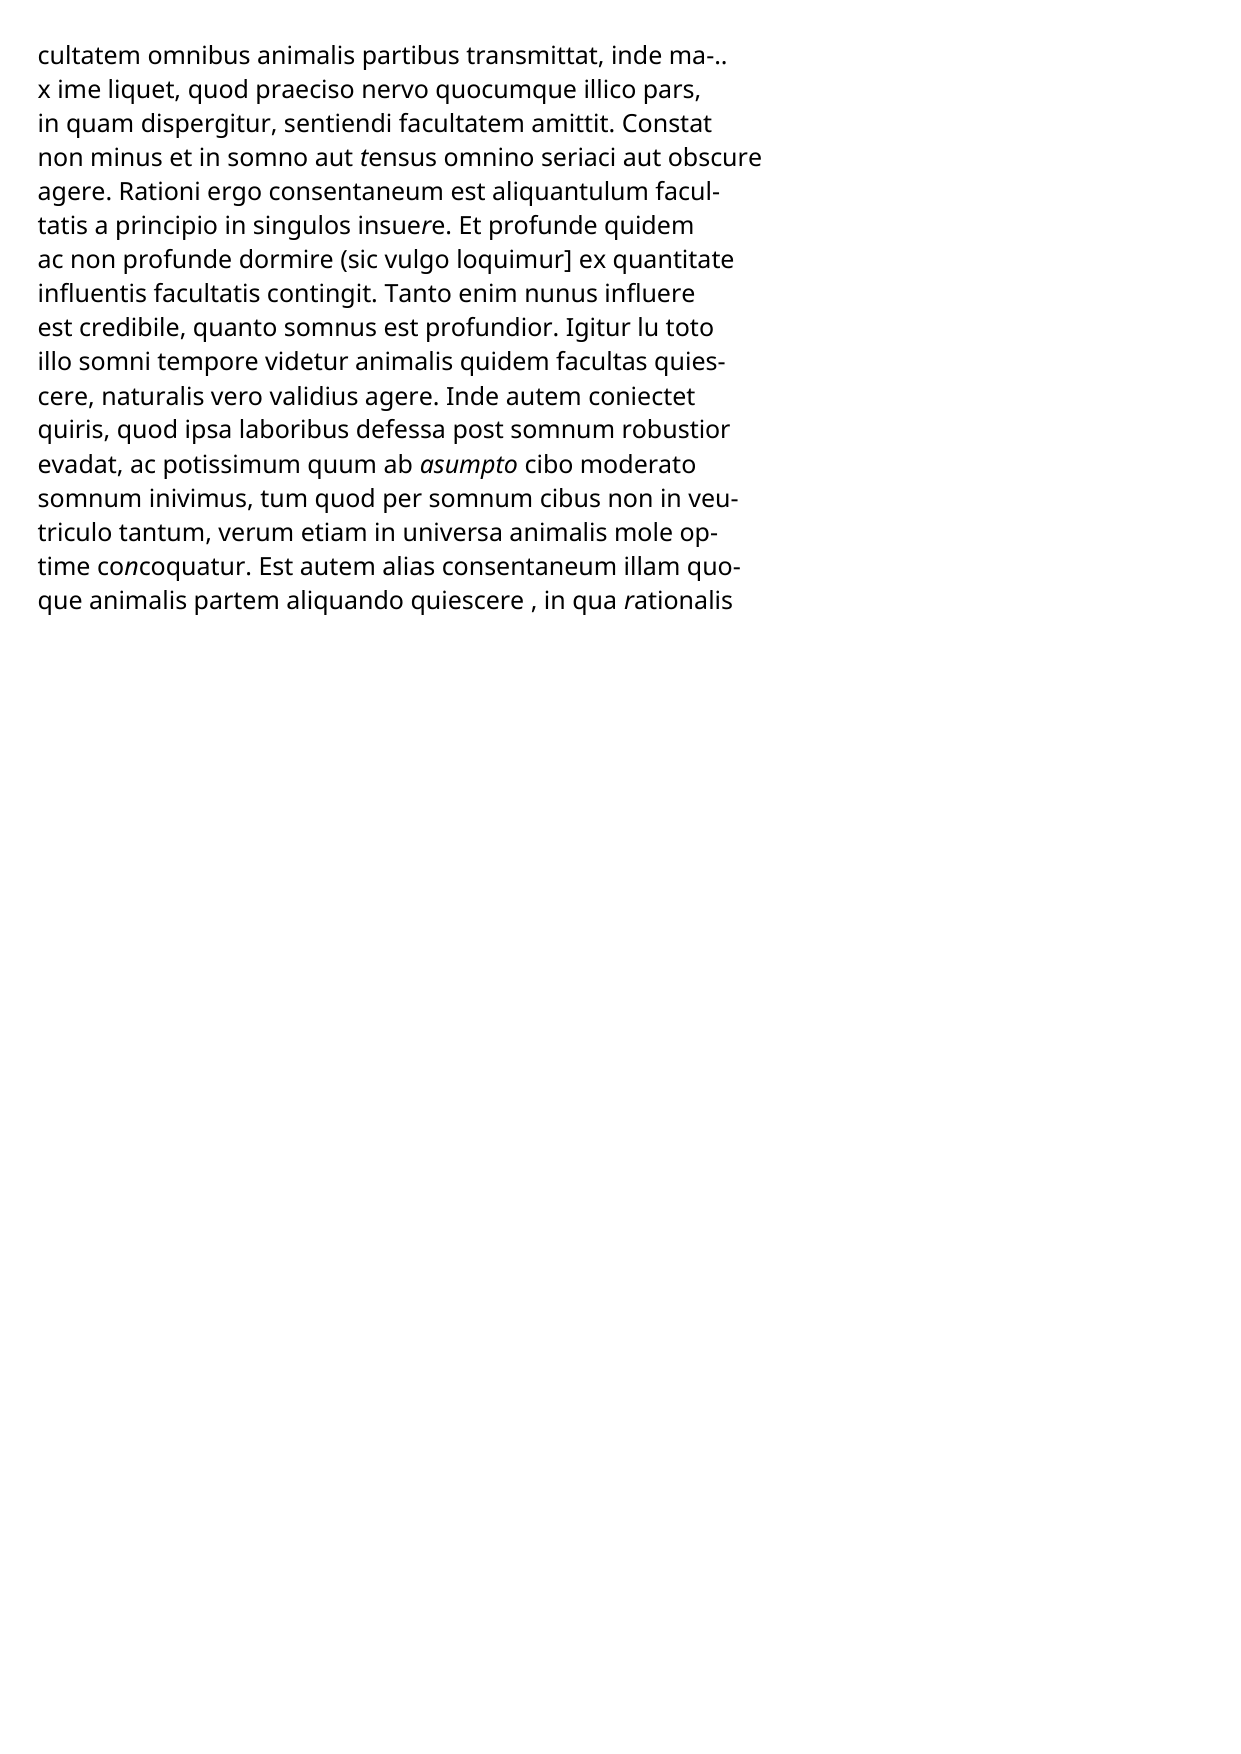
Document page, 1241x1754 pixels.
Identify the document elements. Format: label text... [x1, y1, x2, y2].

text cultatem omnibus animalis partibus transmittat, inde ma-.. x ime liquet, quod praeciso nervo quocumque illico pars, in quam dispergitur, sentiendi facultatem amittit. Constat non minus et in somno aut tensus omnino seriaci aut obscure agere. Rationi ergo consentaneum est aliquantulum facul- tatis a principio in singulos insuere. Et profunde quidem ac non profunde dormire (sic vulgo loquimur] ex quantitate influentis facultatis contingit. Tanto enim nunus influere est credibile, quanto somnus est profundior. Igitur lu toto illo somni tempore videtur animalis quidem facultas quies- cere, naturalis vero validius agere. Inde autem coniectet quiris, quod ipsa laboribus defessa post somnum robustior evadat, ac potissimum quum ab asumpto cibo moderato somnum inivimus, tum quod per somnum cibus non in veu- triculo tantum, verum etiam in universa animalis mole op- time concoquatur. Est autem alias consentaneum illam quo- que animalis partem aliquando quiescere , in qua rationalis [37, 37, 1203, 617]
